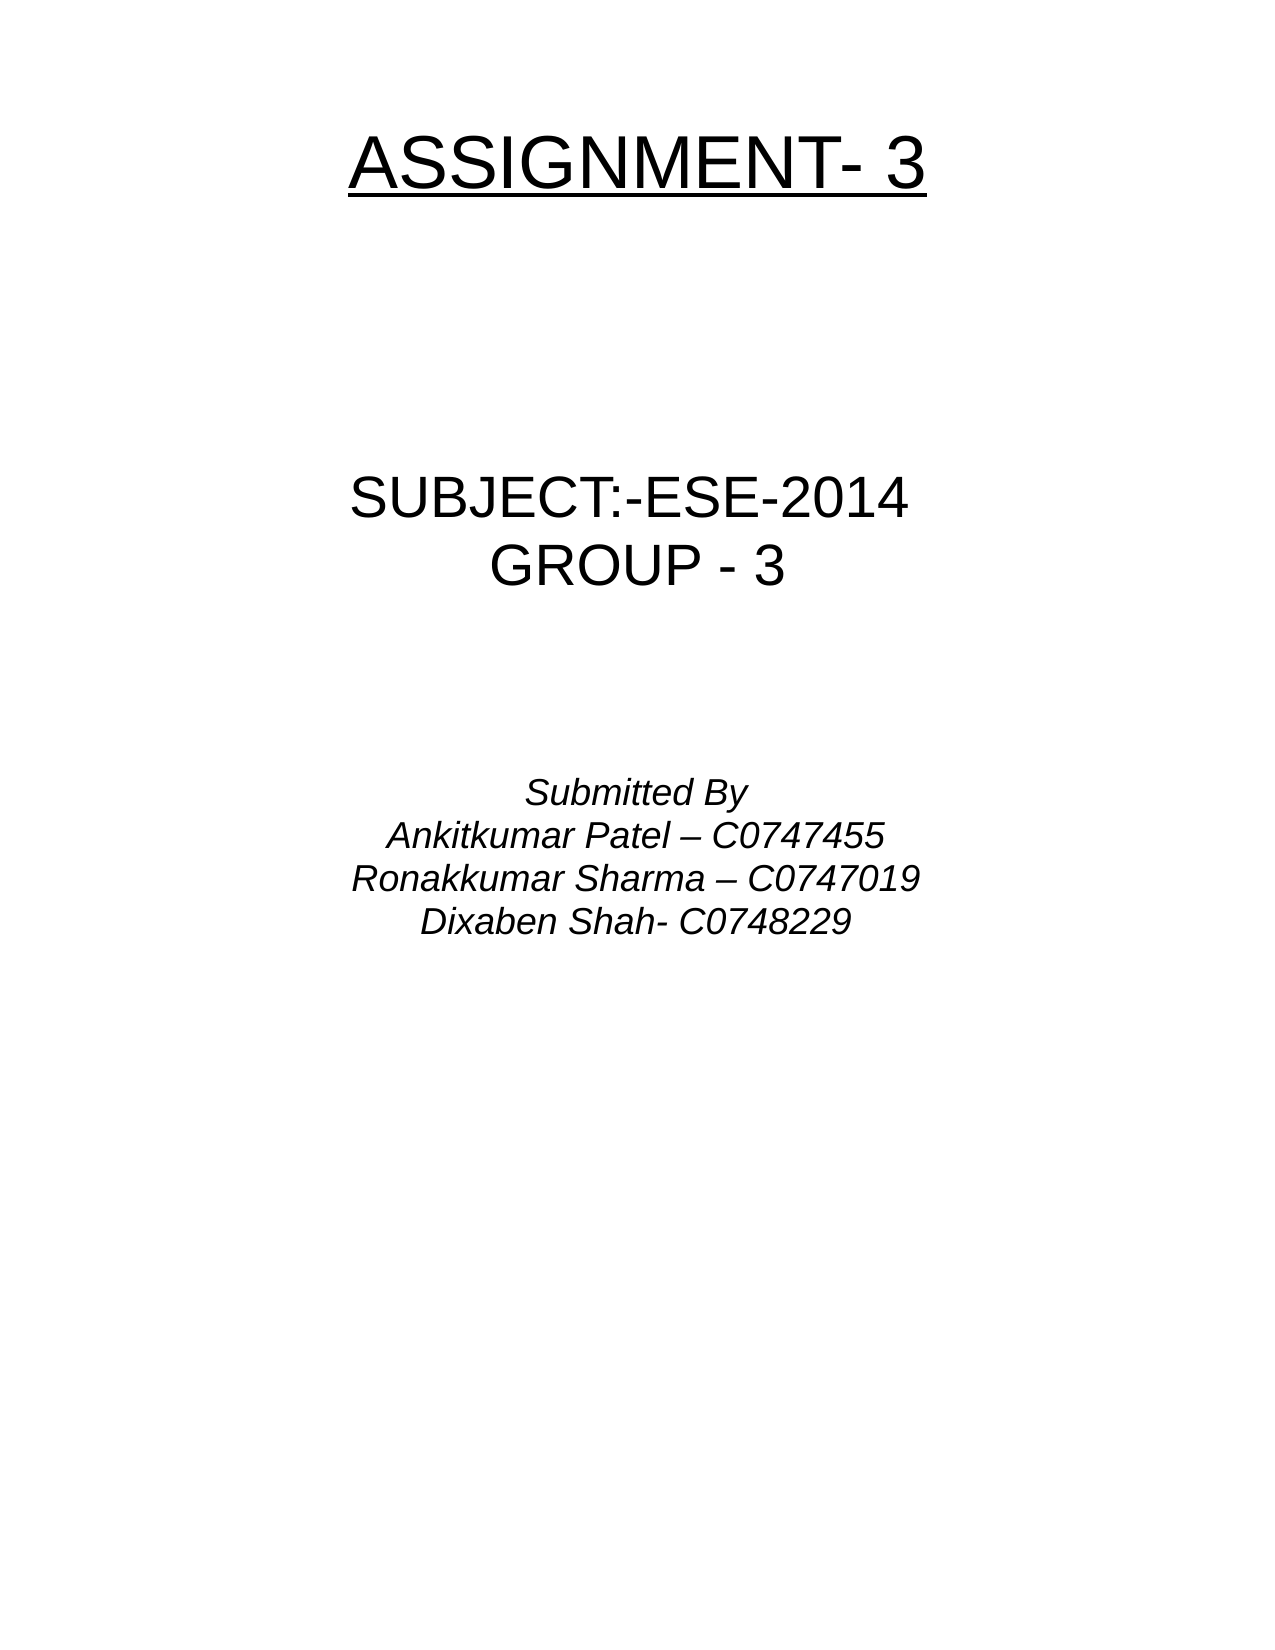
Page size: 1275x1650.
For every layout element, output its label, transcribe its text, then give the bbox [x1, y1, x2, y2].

text Dixaben Shah- C0748229 [118, 899, 1157, 942]
text GROUP - 3 [118, 530, 1157, 597]
text SUBJECT:-ESE-2014 [118, 463, 1157, 530]
text ASSIGNMENT- 3 [118, 118, 1157, 204]
text Ankitkumar Patel – C0747455 [118, 813, 1157, 856]
text Submitted By [118, 770, 1157, 813]
text Ronakkumar Sharma – C0747019 [118, 856, 1157, 899]
